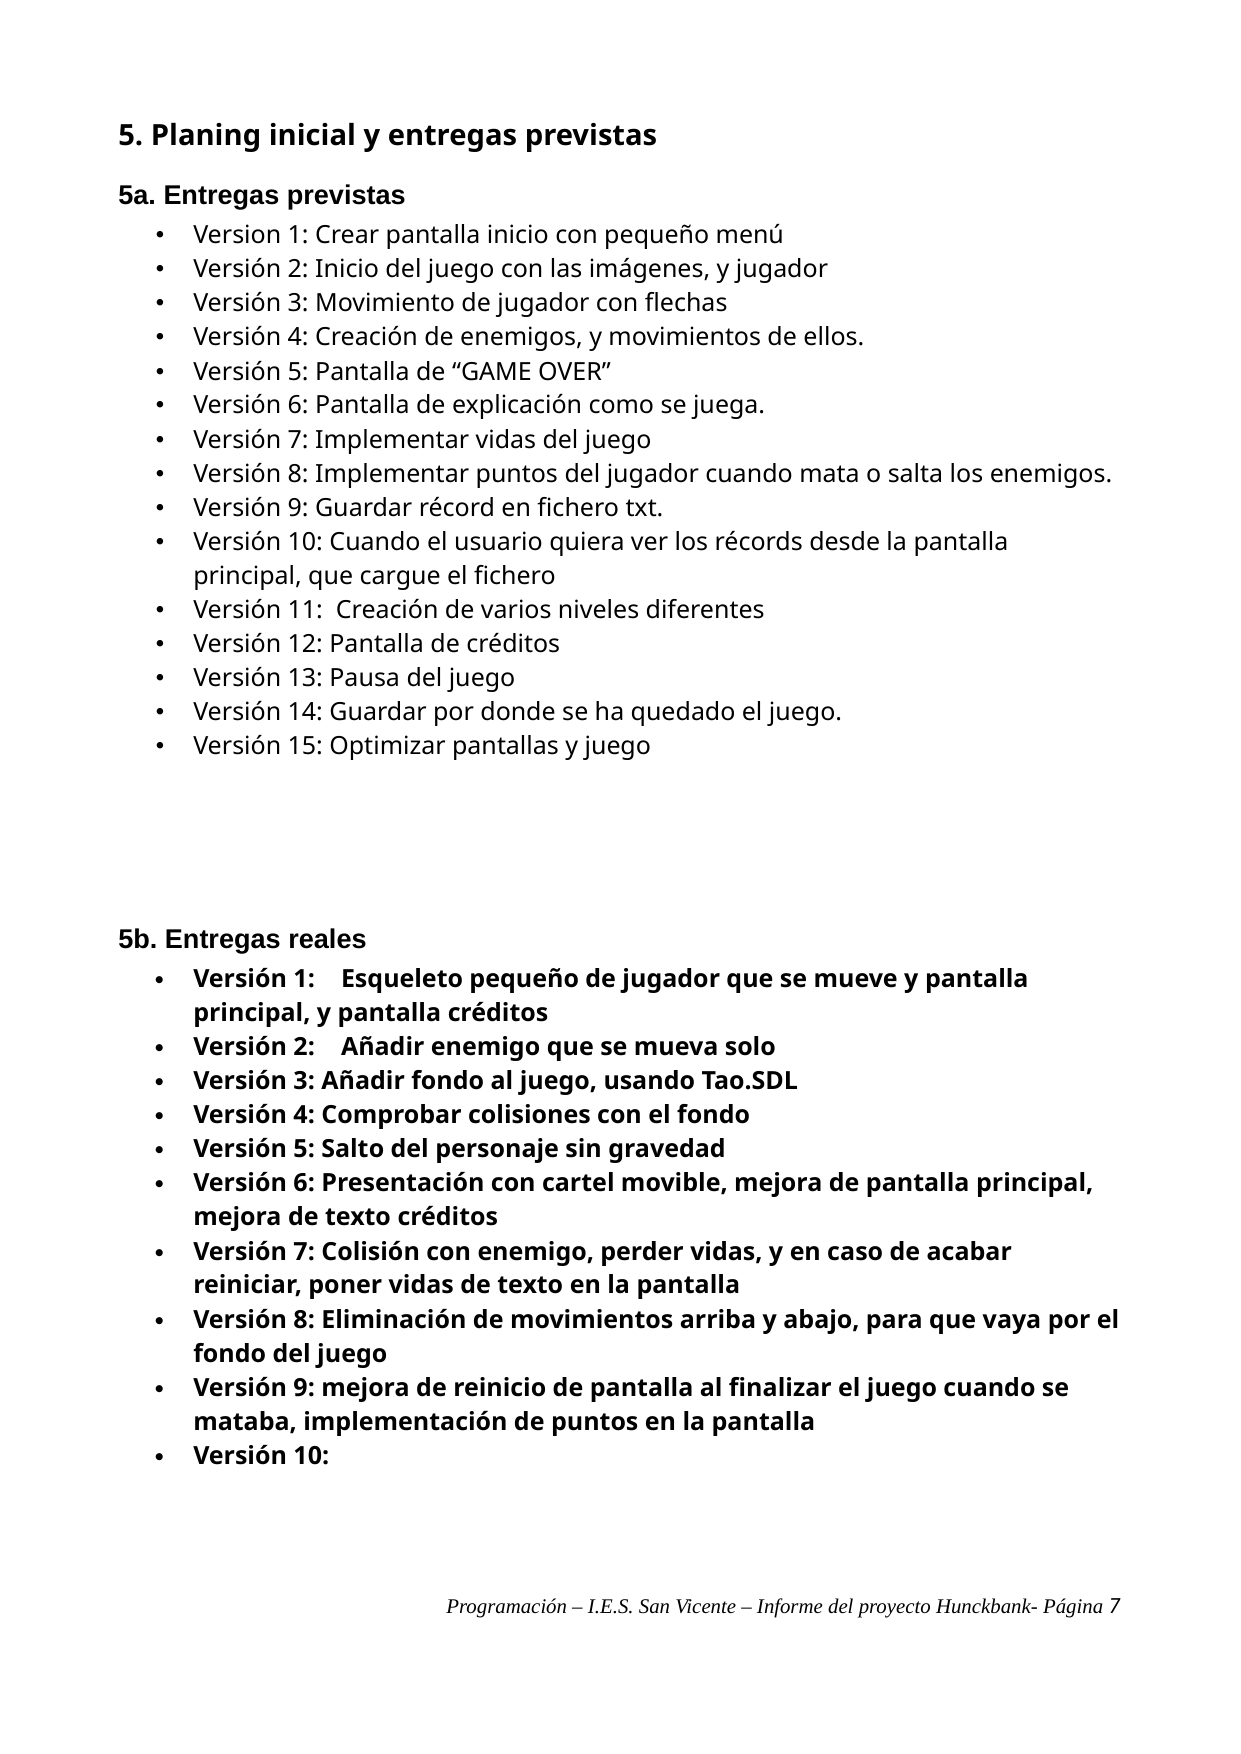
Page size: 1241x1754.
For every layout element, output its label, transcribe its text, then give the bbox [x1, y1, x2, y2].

list Versión 6: Pantalla de explicación como se juega. [156, 387, 1122, 421]
list Versión 10: Cuando el usuario quiera ver los récords desde la pantalla principal, que cargue el fichero [156, 523, 1122, 592]
list Versión 7: Implementar vidas del juego [156, 421, 1122, 455]
list Versión 12: Pantalla de créditos [156, 626, 1122, 660]
list Version 1: Crear pantalla inicio con pequeño menú [156, 217, 1122, 251]
list Versión 9: mejora de reinicio de pantalla al finalizar el juego cuando se mataba, implementación de puntos en la pantalla [156, 1369, 1122, 1437]
subtitle 5. Planing inicial y entregas previstas [118, 115, 1122, 154]
list Versión 11: Creación de varios niveles diferentes [156, 592, 1122, 626]
list Versión 10: [156, 1437, 1122, 1472]
list Versión 5: Pantalla de “GAME OVER” [156, 353, 1122, 387]
list Versión 15: Optimizar pantallas y juego [156, 728, 1122, 762]
list Versión 2: Añadir enemigo que se mueva solo [156, 1029, 1122, 1063]
list Versión 2: Inicio del juego con las imágenes, y jugador [156, 251, 1122, 285]
list Versión 14: Guardar por donde se ha quedado el juego. [156, 694, 1122, 728]
list Versión 8: Eliminación de movimientos arriba y abajo, para que vaya por el fondo del juego [156, 1301, 1122, 1369]
list Versión 13: Pausa del juego [156, 660, 1122, 694]
list Versión 9: Guardar récord en fichero txt. [156, 489, 1122, 523]
list Versión 7: Colisión con enemigo, perder vidas, y en caso de acabar reiniciar, poner vidas de texto en la pantalla [156, 1233, 1122, 1301]
list Versión 5: Salto del personaje sin gravedad [156, 1131, 1122, 1165]
list Versión 4: Comprobar colisiones con el fondo [156, 1097, 1122, 1131]
subtitle 5a. Entregas previstas [118, 179, 1122, 211]
list Versión 4: Creación de enemigos, y movimientos de ellos. [156, 319, 1122, 353]
list Versión 8: Implementar puntos del jugador cuando mata o salta los enemigos. [156, 455, 1122, 489]
list Versión 3: Añadir fondo al juego, usando Tao.SDL [156, 1063, 1122, 1097]
subtitle 5b. Entregas reales [118, 923, 1122, 954]
list Versión 6: Presentación con cartel movible, mejora de pantalla principal, mejora de texto créditos [156, 1165, 1122, 1233]
list Versión 1: Esqueleto pequeño de jugador que se mueve y pantalla principal, y pantalla créditos [156, 961, 1122, 1029]
list Versión 3: Movimiento de jugador con flechas [156, 285, 1122, 319]
